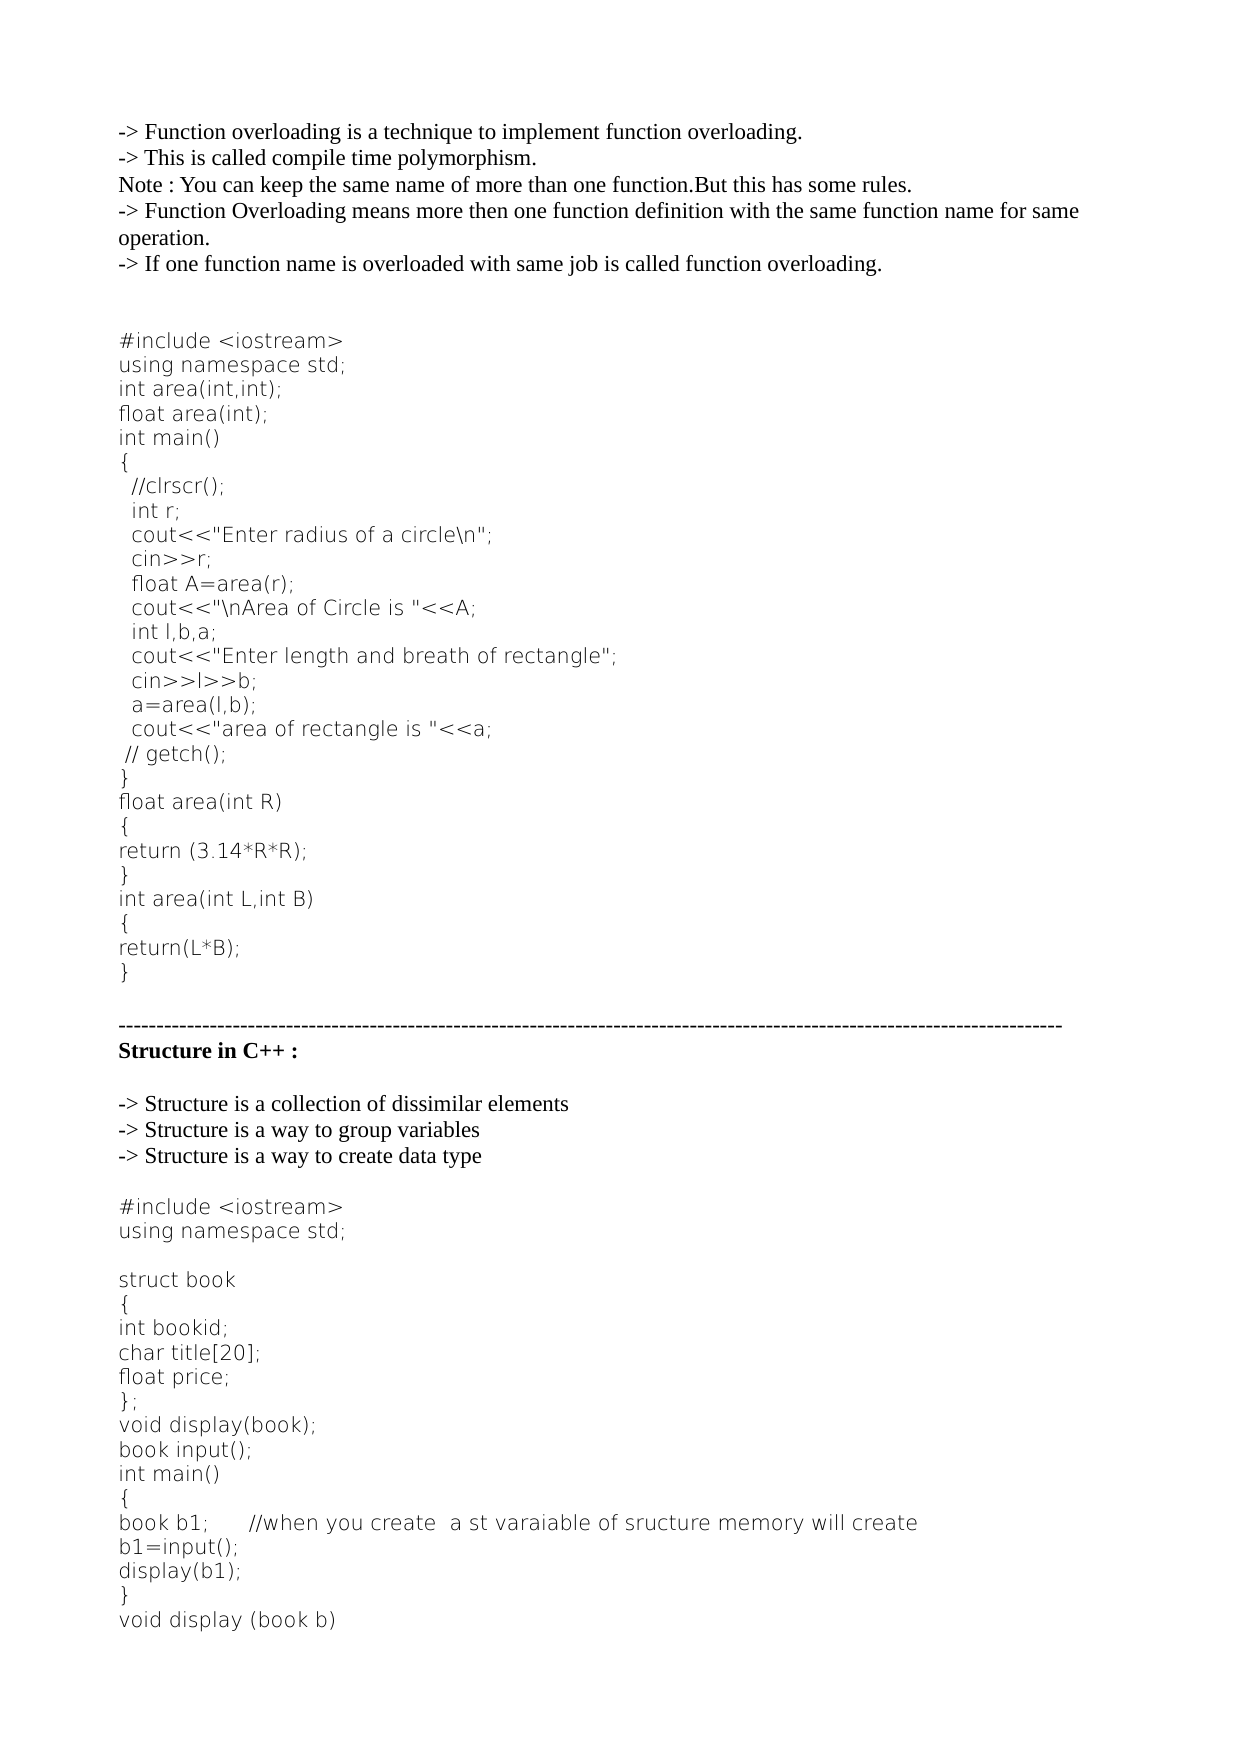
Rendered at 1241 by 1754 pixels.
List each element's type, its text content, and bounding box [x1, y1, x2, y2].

text int area(int L,int B) [118, 887, 1122, 911]
text } [118, 960, 1122, 984]
text cout<<"Enter length and breath of rectangle"; [118, 644, 1122, 669]
text float A=area(r); [118, 572, 1122, 596]
text -> Function overloading is a technique to implement function overloading. [118, 118, 1122, 144]
text Note : You can keep the same name of more than one function.But this has some rules. [118, 171, 1122, 197]
text -> Function Overloading means more then one function definition with the same function name for same operation. [118, 197, 1122, 250]
text book b1; //when you create a st varaiable of sructure memory will create [118, 1511, 1122, 1535]
text { [118, 1292, 1122, 1316]
text cout<<"area of rectangle is "<<a; [118, 717, 1122, 742]
text display(b1); [118, 1559, 1122, 1583]
text }; [118, 1389, 1122, 1413]
text #include <iostream> [118, 1195, 1122, 1219]
text -> Structure is a collection of dissimilar elements [118, 1090, 1122, 1116]
text -> This is called compile time polymorphism. [118, 144, 1122, 171]
text int r; [118, 499, 1122, 523]
text using namespace std; [118, 353, 1122, 377]
text } [118, 863, 1122, 887]
text return(L*B); [118, 936, 1122, 960]
text { [118, 450, 1122, 474]
text float price; [118, 1365, 1122, 1389]
text using namespace std; [118, 1219, 1122, 1244]
text char title[20]; [118, 1341, 1122, 1365]
text } [118, 1583, 1122, 1608]
text cout<<"Enter radius of a circle\n"; [118, 523, 1122, 547]
text book input(); [118, 1438, 1122, 1462]
text #include <iostream> [118, 329, 1122, 353]
text } [118, 766, 1122, 790]
text return (3.14*R*R); [118, 839, 1122, 863]
text void display (book b) [118, 1608, 1122, 1632]
text cout<<"\nArea of Circle is "<<A; [118, 596, 1122, 620]
text float area(int); [118, 402, 1122, 426]
text ---------------------------------------------------------------------------------------------------------------------------- [118, 1011, 1122, 1037]
text // getch(); [118, 742, 1122, 766]
text a=area(l,b); [118, 693, 1122, 717]
text int bookid; [118, 1316, 1122, 1341]
text { [118, 1486, 1122, 1511]
text cin>>r; [118, 547, 1122, 572]
text int area(int,int); [118, 377, 1122, 402]
text -> If one function name is overloaded with same job is called function overloading. [118, 250, 1122, 276]
text int main() [118, 426, 1122, 450]
text //clrscr(); [118, 474, 1122, 499]
text void display(book); [118, 1413, 1122, 1438]
text cin>>l>>b; [118, 669, 1122, 693]
text struct book [118, 1268, 1122, 1292]
text int main() [118, 1462, 1122, 1486]
text float area(int R) [118, 790, 1122, 814]
text -> Structure is a way to group variables [118, 1116, 1122, 1142]
text { [118, 814, 1122, 839]
text -> Structure is a way to create data type [118, 1142, 1122, 1169]
text b1=input(); [118, 1535, 1122, 1559]
text { [118, 911, 1122, 936]
text int l,b,a; [118, 620, 1122, 644]
text Structure in C++ : [118, 1037, 1122, 1063]
